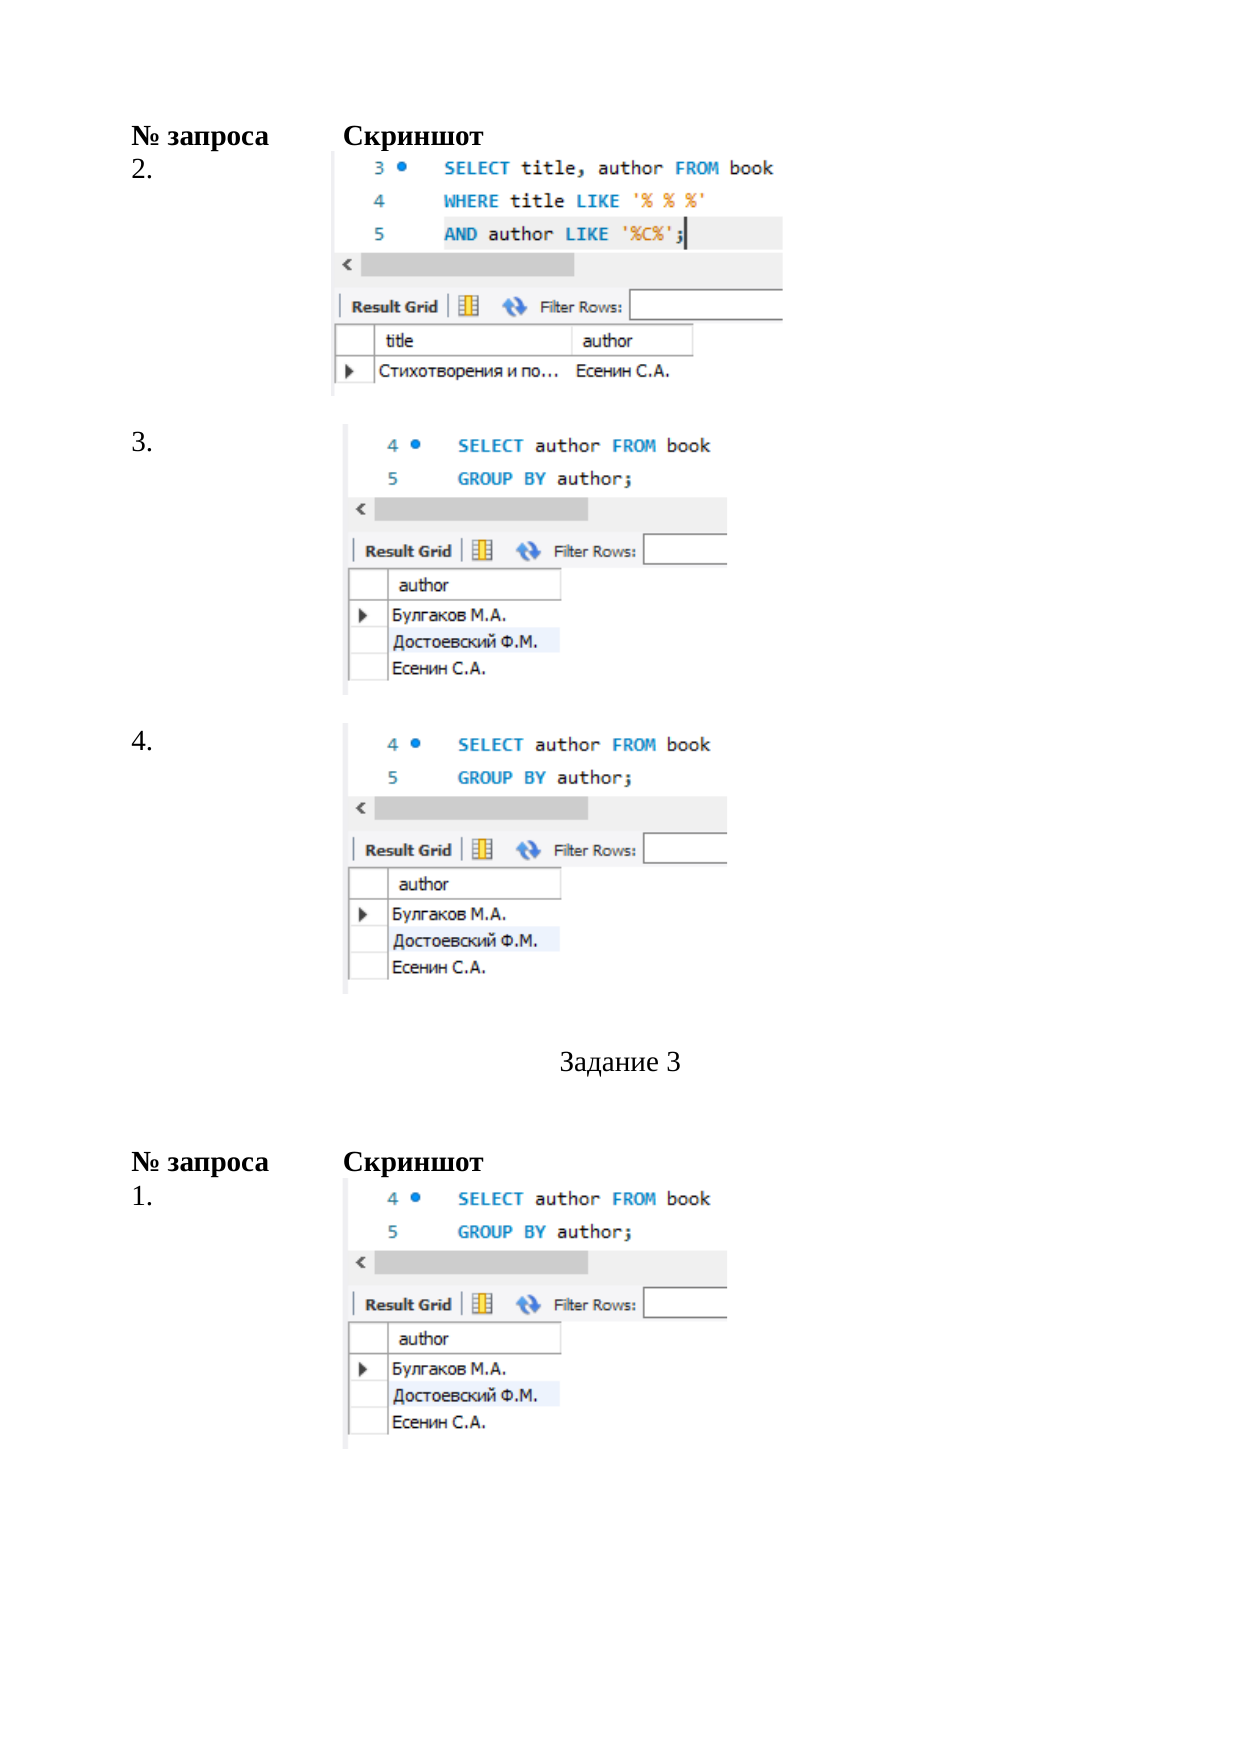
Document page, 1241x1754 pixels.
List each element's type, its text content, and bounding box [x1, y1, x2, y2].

table_cell [330, 424, 1122, 723]
table_cell [330, 723, 342, 993]
table_cell [330, 152, 1122, 424]
table_cell 3. [118, 424, 330, 723]
table_header Скриншот [330, 1145, 1122, 1178]
table_cell 4. [118, 723, 330, 993]
text Задание 3 [118, 1044, 1122, 1077]
table_header Скриншот [330, 118, 1122, 152]
table_cell 2. [118, 152, 330, 424]
table_header № запроса [118, 118, 330, 152]
picture [331, 151, 783, 396]
table_cell [330, 1178, 1122, 1477]
table_cell [728, 723, 1122, 993]
picture [342, 424, 728, 695]
picture [342, 723, 728, 994]
table_cell 1. [118, 1178, 330, 1477]
picture [342, 1178, 728, 1449]
table_header № запроса [118, 1145, 330, 1178]
